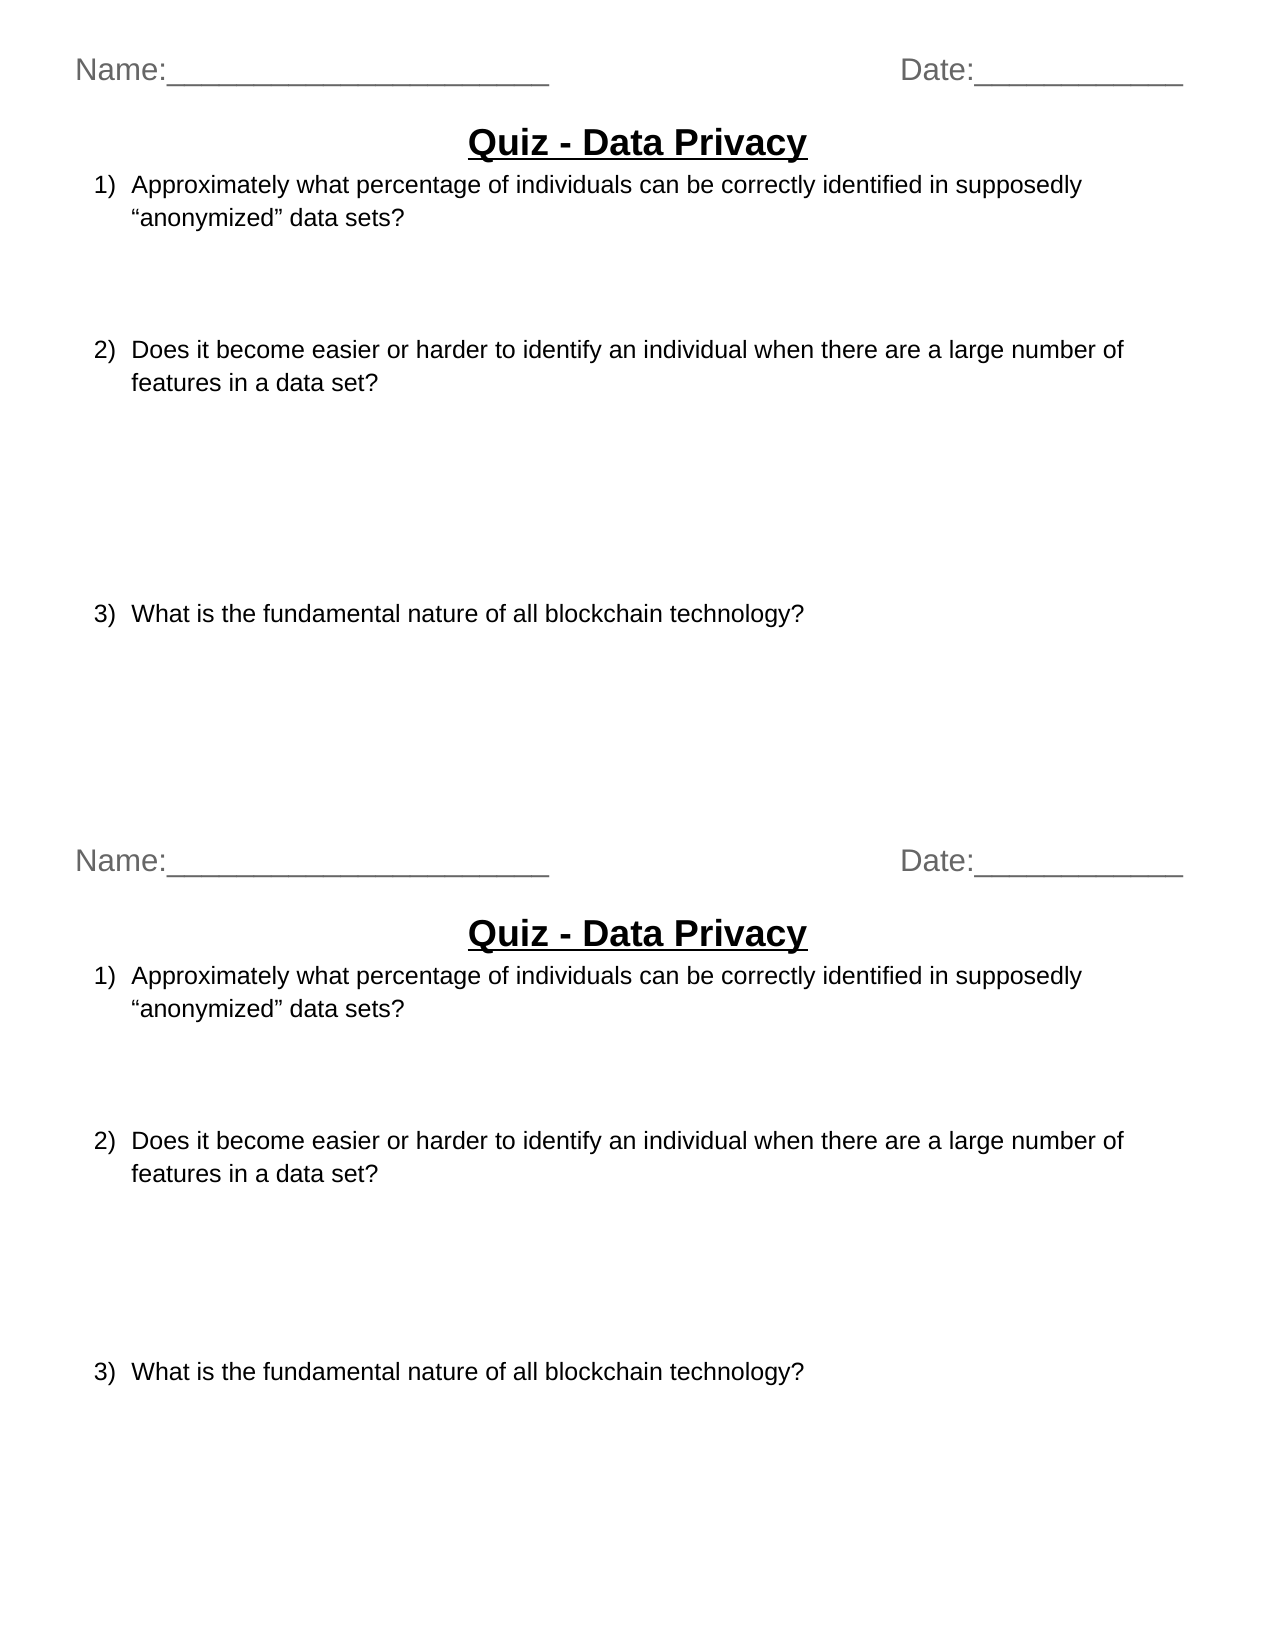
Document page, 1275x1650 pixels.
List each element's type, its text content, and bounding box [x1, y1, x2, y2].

list Does it become easier or harder to identify an individual when there are a large number of features in a data set? [94, 335, 1200, 594]
title Quiz - Data Privacy [75, 911, 1200, 954]
list What is the fundamental nature of all blockchain technology? [94, 599, 1200, 661]
list Approximately what percentage of individuals can be correctly identified in supposedly “anonymized” data sets? [94, 169, 1200, 330]
list What is the fundamental nature of all blockchain technology? [94, 1357, 1200, 1419]
list Approximately what percentage of individuals can be correctly identified in supposedly “anonymized” data sets? [94, 961, 1200, 1121]
list Does it become easier or harder to identify an individual when there are a large number of features in a data set? [94, 1126, 1200, 1353]
subtitle Name:______________________ Date:____________ [75, 806, 1200, 878]
subtitle Name:______________________ Date:____________ [75, 15, 1200, 87]
title Quiz - Data Privacy [75, 120, 1200, 163]
